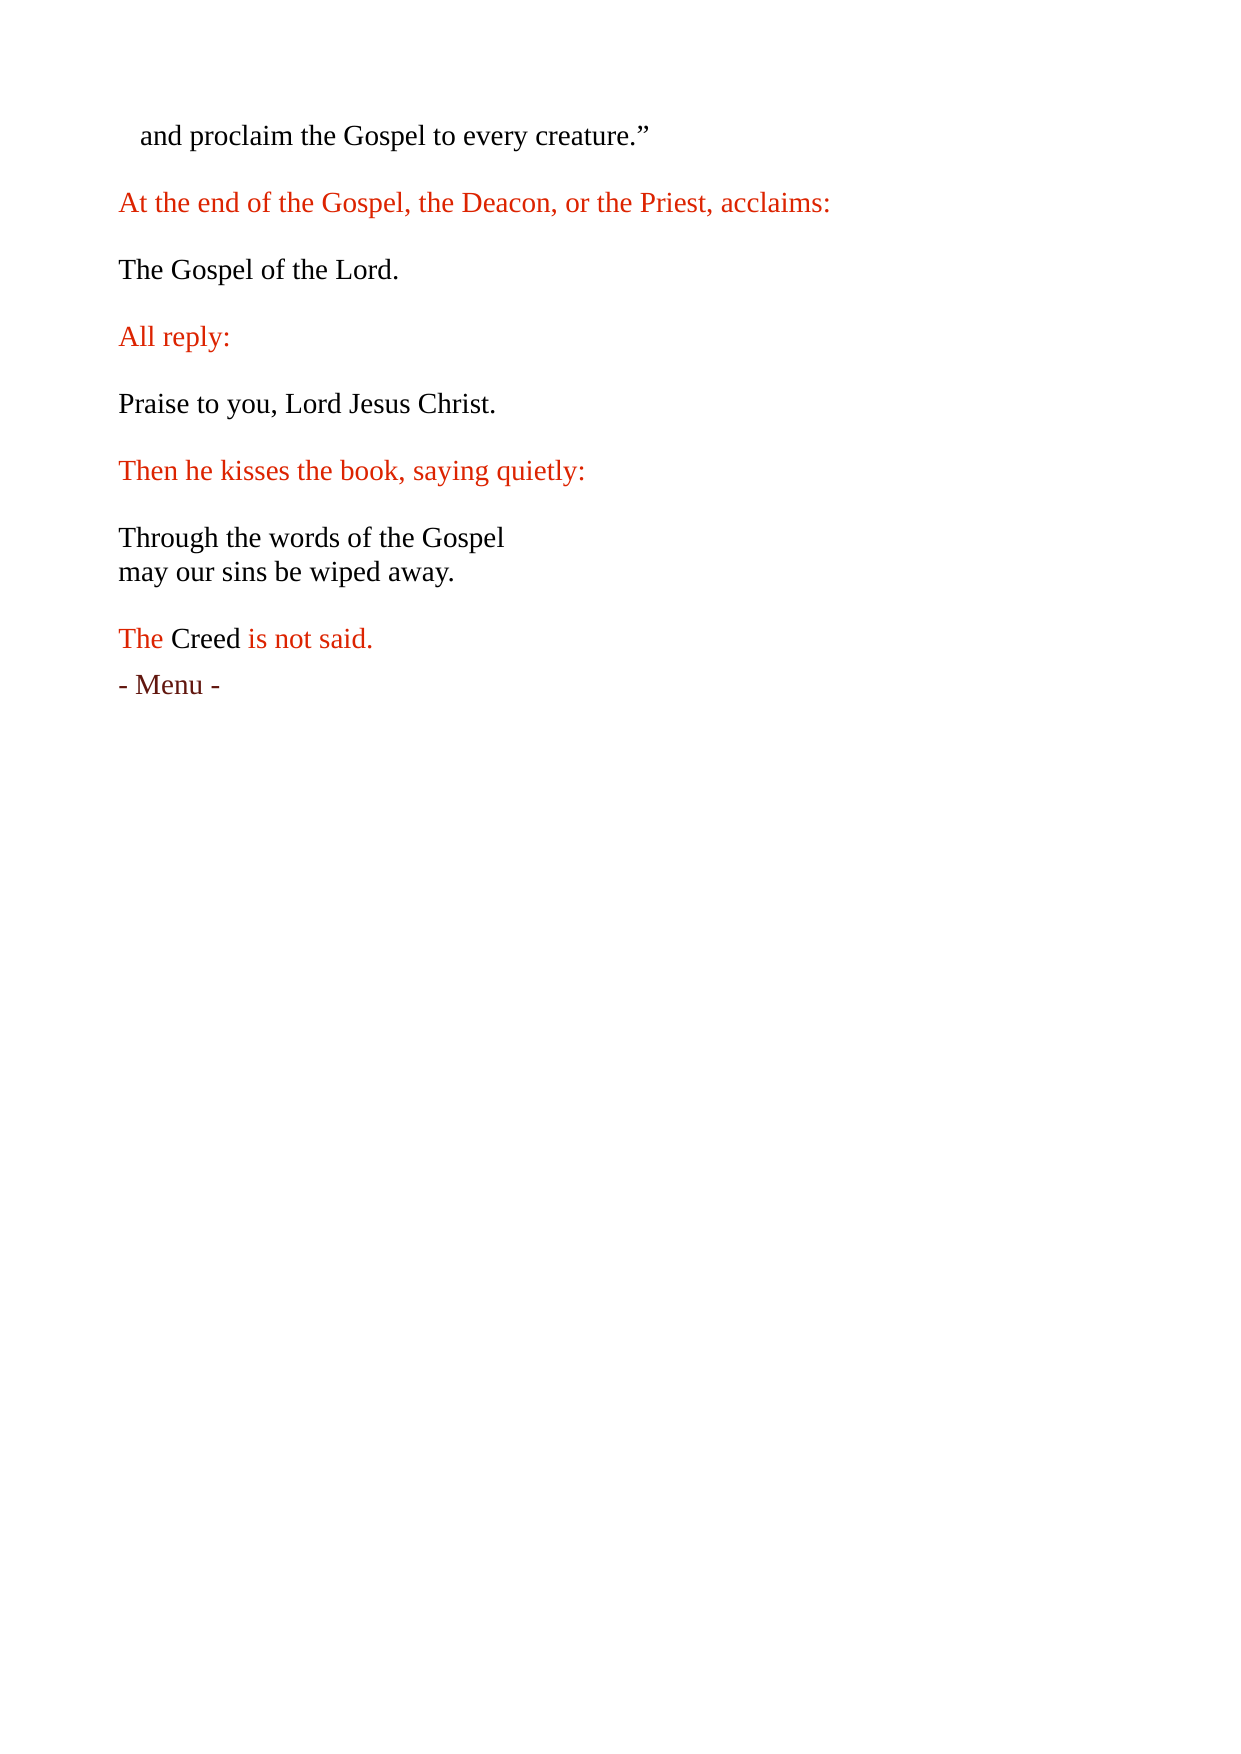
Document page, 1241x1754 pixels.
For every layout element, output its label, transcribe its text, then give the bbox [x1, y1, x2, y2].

text and proclaim the Gospel to every creature.” At the end of the Gospel, the Deacon, or the Priest, acclaims: The Gospel of the Lord. All reply: Praise to you, Lord Jesus Christ. Then he kisses the book, saying quietly: Through the words of the Gospel may our sins be wiped away. The Creed is not said. [118, 118, 1122, 655]
text - Menu - [118, 667, 1122, 701]
